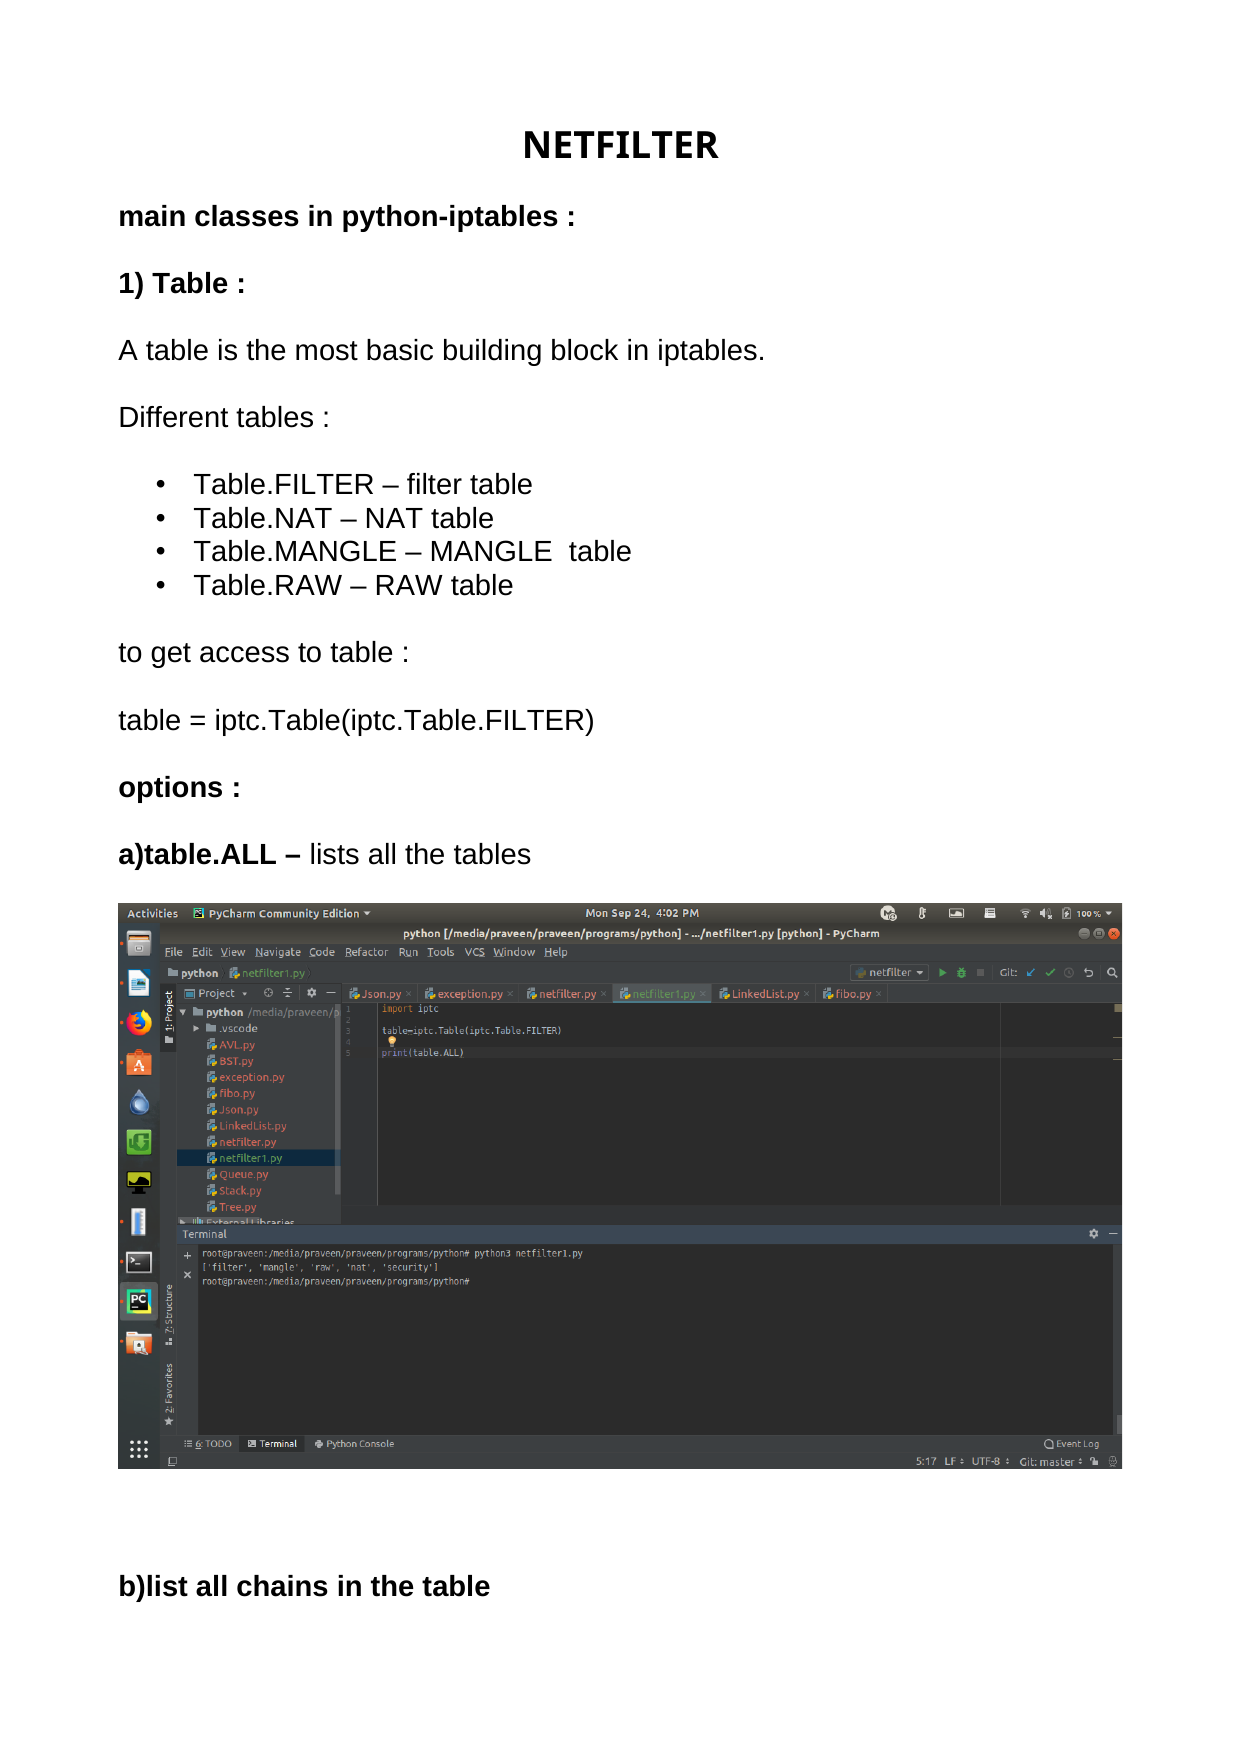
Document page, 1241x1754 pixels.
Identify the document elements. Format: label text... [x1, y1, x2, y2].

list Table.MANGLE – MANGLE table [156, 534, 1122, 568]
text table = iptc.Table(iptc.Table.FILTER) [118, 703, 1122, 736]
list Table.RAW – RAW table [156, 568, 1122, 602]
picture [118, 903, 1123, 1469]
list Table.NAT – NAT table [156, 501, 1122, 534]
text A table is the most basic building block in iptables. [118, 333, 1122, 366]
text main classes in python-iptables : [118, 199, 1122, 232]
text Different tables : [118, 400, 1122, 433]
text to get access to table : [118, 636, 1122, 669]
text b)list all chains in the table [118, 1569, 1122, 1602]
text 1) Table : [118, 266, 1122, 299]
text options : [118, 770, 1122, 803]
list Table.FILTER – filter table [156, 467, 1122, 501]
text a)table.ALL – lists all the tables [118, 837, 1122, 870]
